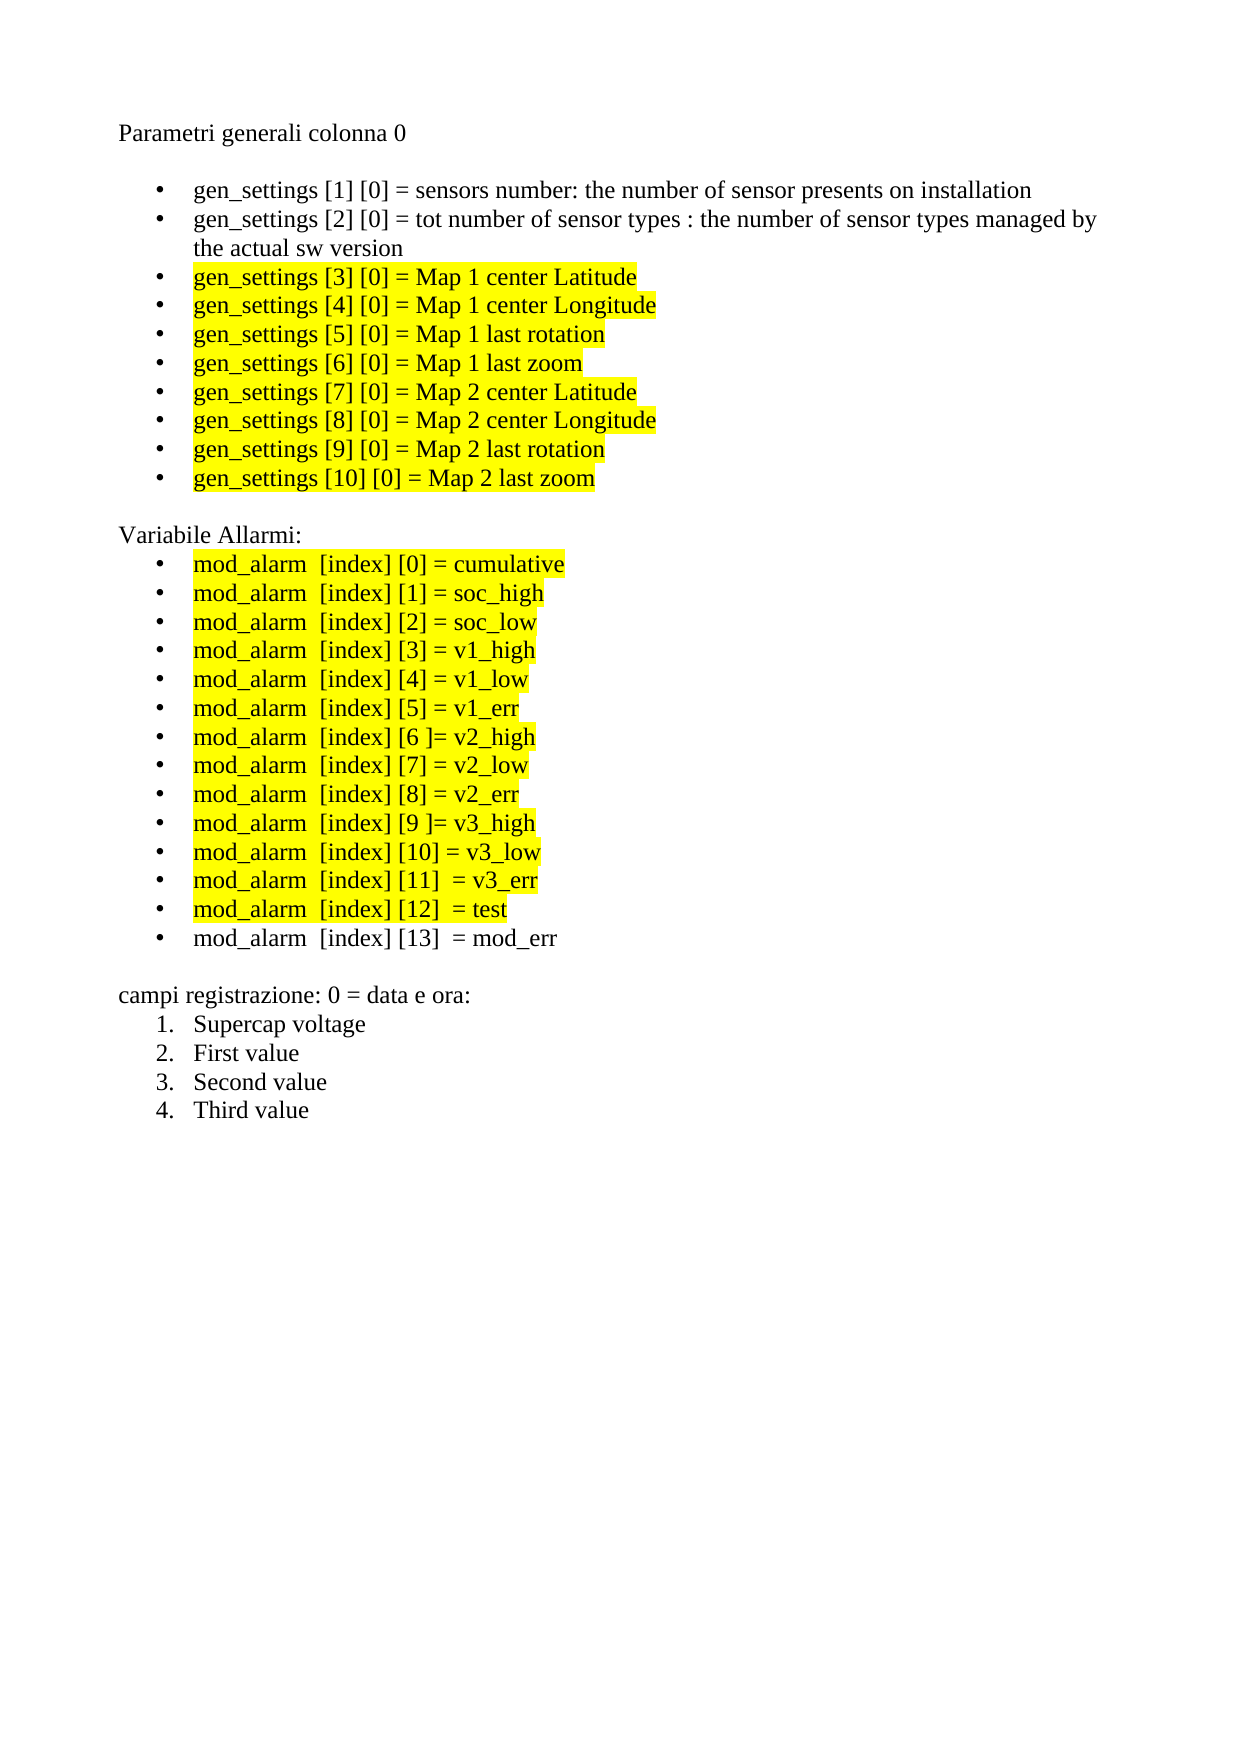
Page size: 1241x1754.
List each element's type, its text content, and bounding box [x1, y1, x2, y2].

list mod_alarm [index] [8] = v2_err [156, 779, 1122, 808]
list mod_alarm [index] [0] = cumulative [156, 549, 1122, 578]
list gen_settings [9] [0] = Map 2 last rotation [156, 434, 1122, 463]
list Third value [156, 1096, 1122, 1124]
list mod_alarm [index] [4] = v1_low [156, 664, 1122, 693]
list gen_settings [10] [0] = Map 2 last zoom [156, 463, 1122, 492]
list mod_alarm [index] [1] = soc_high [156, 578, 1122, 607]
list Supercap voltage [156, 1009, 1122, 1038]
list mod_alarm [index] [6 ]= v2_high [156, 722, 1122, 751]
list gen_settings [3] [0] = Map 1 center Latitude [156, 262, 1122, 291]
list mod_alarm [index] [5] = v1_err [156, 693, 1122, 722]
list gen_settings [1] [0] = sensors number: the number of sensor presents on installation [156, 176, 1122, 204]
list mod_alarm [index] [12] = test [156, 894, 1122, 923]
list gen_settings [2] [0] = tot number of sensor types : the number of sensor types managed by the actual sw version [156, 204, 1122, 262]
list gen_settings [5] [0] = Map 1 last rotation [156, 319, 1122, 348]
list gen_settings [6] [0] = Map 1 last zoom [156, 348, 1122, 377]
text Parametri generali colonna 0 [118, 118, 1122, 147]
list mod_alarm [index] [9 ]= v3_high [156, 808, 1122, 837]
text Variabile Allarmi: [118, 521, 1122, 549]
list Second value [156, 1067, 1122, 1096]
list mod_alarm [index] [2] = soc_low [156, 607, 1122, 636]
list gen_settings [8] [0] = Map 2 center Longitude [156, 406, 1122, 434]
list mod_alarm [index] [7] = v2_low [156, 751, 1122, 779]
list mod_alarm [index] [13] = mod_err [156, 923, 1122, 952]
list First value [156, 1038, 1122, 1067]
list mod_alarm [index] [10] = v3_low [156, 837, 1122, 866]
list gen_settings [7] [0] = Map 2 center Latitude [156, 377, 1122, 406]
text campi registrazione: 0 = data e ora: [118, 981, 1122, 1009]
list gen_settings [4] [0] = Map 1 center Longitude [156, 291, 1122, 319]
list mod_alarm [index] [3] = v1_high [156, 636, 1122, 664]
list mod_alarm [index] [11] = v3_err [156, 866, 1122, 894]
